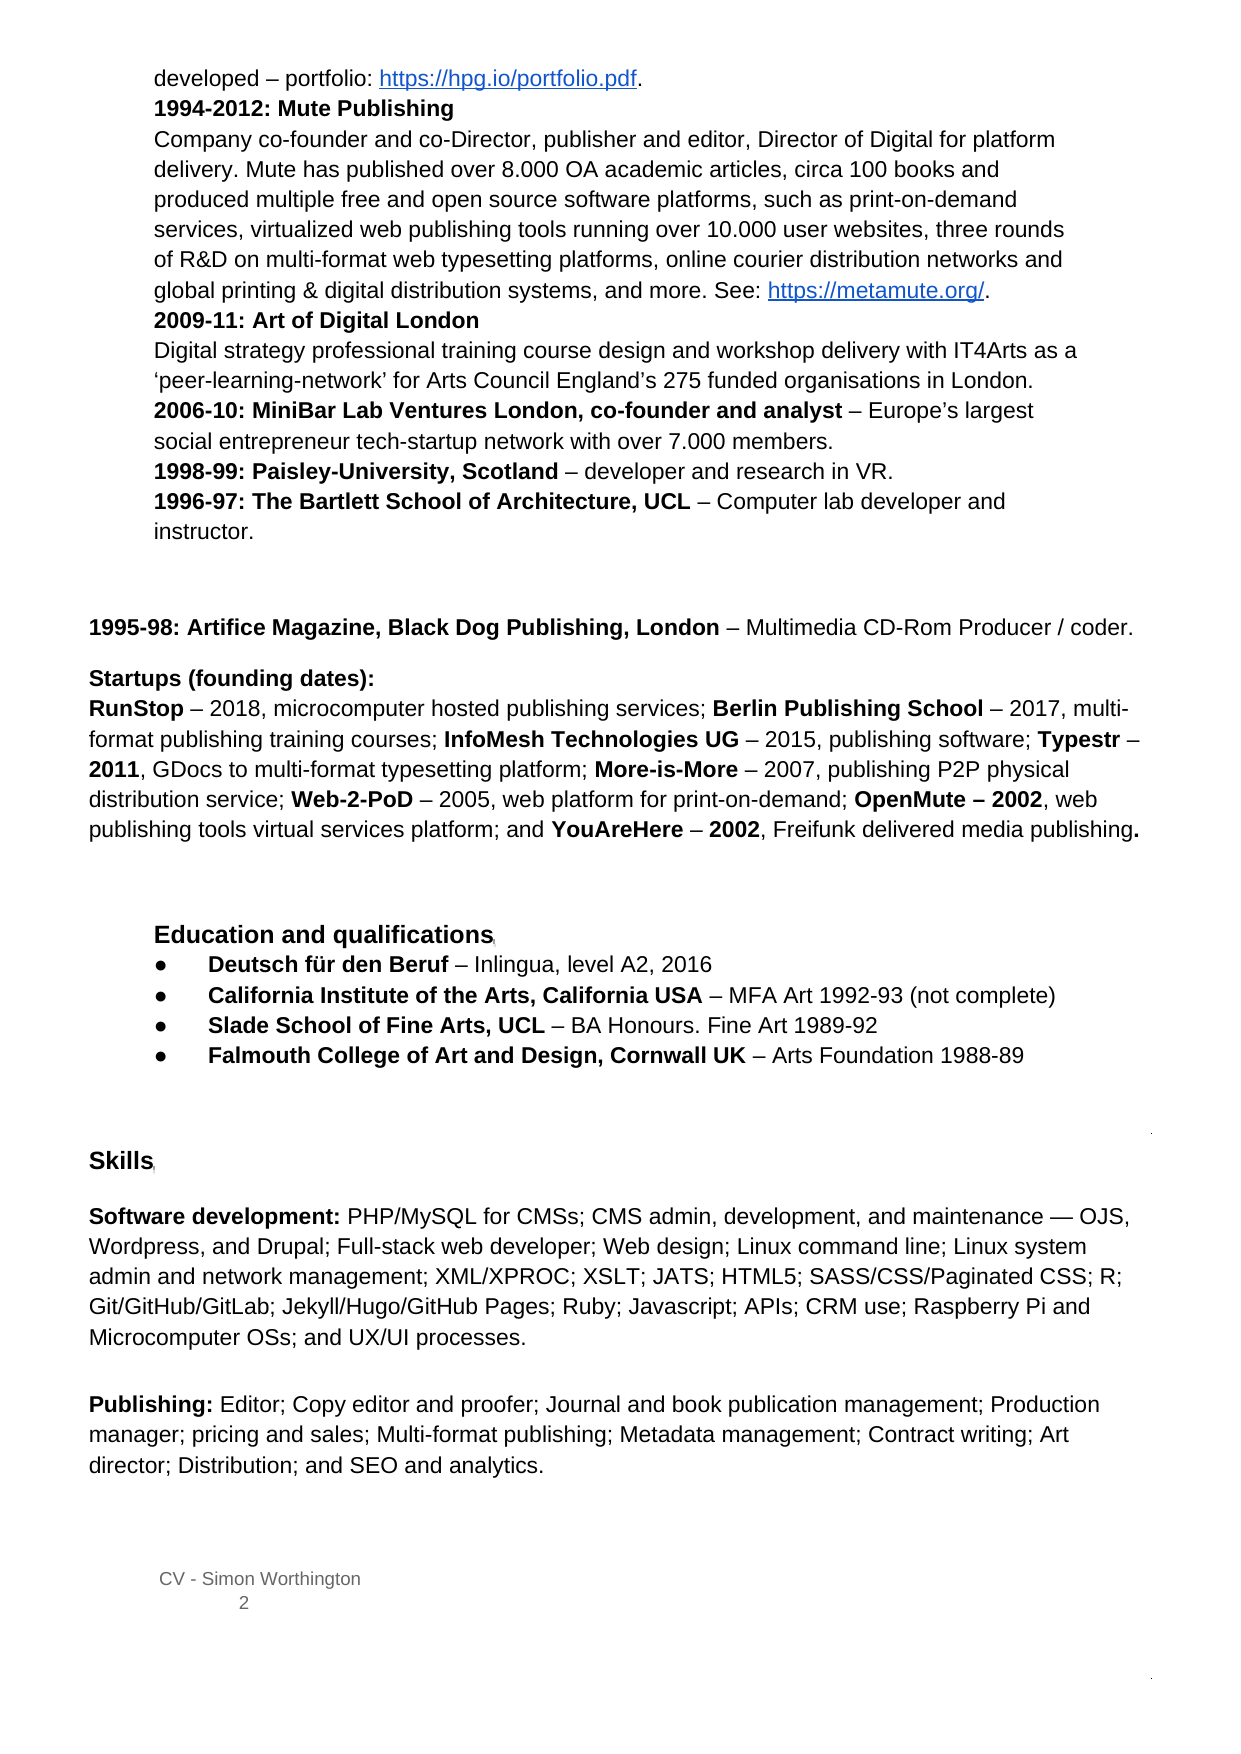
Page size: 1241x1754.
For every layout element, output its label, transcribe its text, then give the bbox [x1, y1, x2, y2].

text Startups (founding dates): [88, 665, 1152, 691]
text Company co-founder and co-Director, publisher and editor, Director of Digital for platform delivery. Mute has published over 8.000 OA academic articles, circa 100 books and produced multiple free and open source software platforms, such as print-on-demand services, virtualized web publishing tools running over 10.000 user websites, three rounds of R&D on multi-format web typesetting platforms, online courier distribution networks and global printing & digital distribution systems, and more. See: https://metamute.org/. [90, 60, 1151, 242]
list California Institute of the Arts, California USA – MFA Art 1992-93 (not complete) [90, 916, 1151, 947]
text RunStop – 2018, microcomputer hosted publishing services; Berlin Publishing School – 2017, multi-format publishing training courses; InfoMesh Technologies UG – 2015, publishing software; Typestr – 2011, GDocs to multi-format typesetting platform; More-is-More – 2007, publishing P2P physical distribution service; Web-2-PoD – 2005, web platform for print-on-demand; OpenMute – 2002, web publishing tools virtual services platform; and YouAreHere – 2002, Freifunk delivered media publishing. [88, 695, 1152, 842]
text 1996-97: The Bartlett School of Architecture, UCL – Computer lab developer and instructor. [90, 423, 1151, 609]
subtitle Publishing: Editor; Copy editor and proofer; Journal and book publication management; Production manager; pricing and sales; Multi-format publishing; Metadata management; Contract writing; Art director; Distribution; and SEO and analytics. [88, 1391, 1152, 1478]
text 1998-99: Paisley-University, Scotland – developer and research in VR. [90, 393, 1151, 423]
text 2006-10: MiniBar Lab Ventures London, co-founder and analyst – Europe’s largest social entrepreneur tech-startup network with over 7.000 members. [90, 332, 1151, 393]
text Research team leader in an EU funded business incubator with team of six for the Hybrid Publishing Consortium (HPC). The objective was to productise the open-source tech stack for multi-format scholarly publishing. A number of successful platform prototypes were developed – portfolio: https://hpg.io/portfolio.pdf. [90, 1, 1151, 30]
list Slade School of Fine Arts, UCL – BA Honours. Fine Art 1989-92 [90, 947, 1151, 977]
text 2009-11: Art of Digital London [90, 242, 1151, 272]
subtitle Education and qualifications [90, 856, 1151, 886]
text Digital strategy professional training course design and workshop delivery with IT4Arts as a ‘peer-learning-network’ for Arts Council England’s 275 funded organisations in London. [90, 272, 1151, 332]
text 1995-98: Artifice Magazine, Black Dog Publishing, London – Multimedia CD-Rom Producer / coder. [88, 614, 1152, 640]
subtitle Skills [88, 1146, 1152, 1175]
list Deutsch für den Beruf – Inlingua, level A2, 2016 [90, 886, 1151, 916]
subtitle Software development: PHP/MySQL for CMSs; CMS admin, development, and maintenance — OJS, Wordpress, and Drupal; Full-stack web developer; Web design; Linux command line; Linux system admin and network management; XML/XPROC; XSLT; JATS; HTML5; SASS/CSS/Paginated CSS; R; Git/GitHub/GitLab; Jekyll/Hugo/GitHub Pages; Ruby; Javascript; APIs; CRM use; Raspberry Pi and Microcomputer OSs; and UX/UI processes. [88, 1203, 1152, 1350]
list Falmouth College of Art and Design, Cornwall UK – Arts Foundation 1988-89 [90, 977, 1151, 1133]
text 1994-2012: Mute Publishing [90, 30, 1151, 60]
